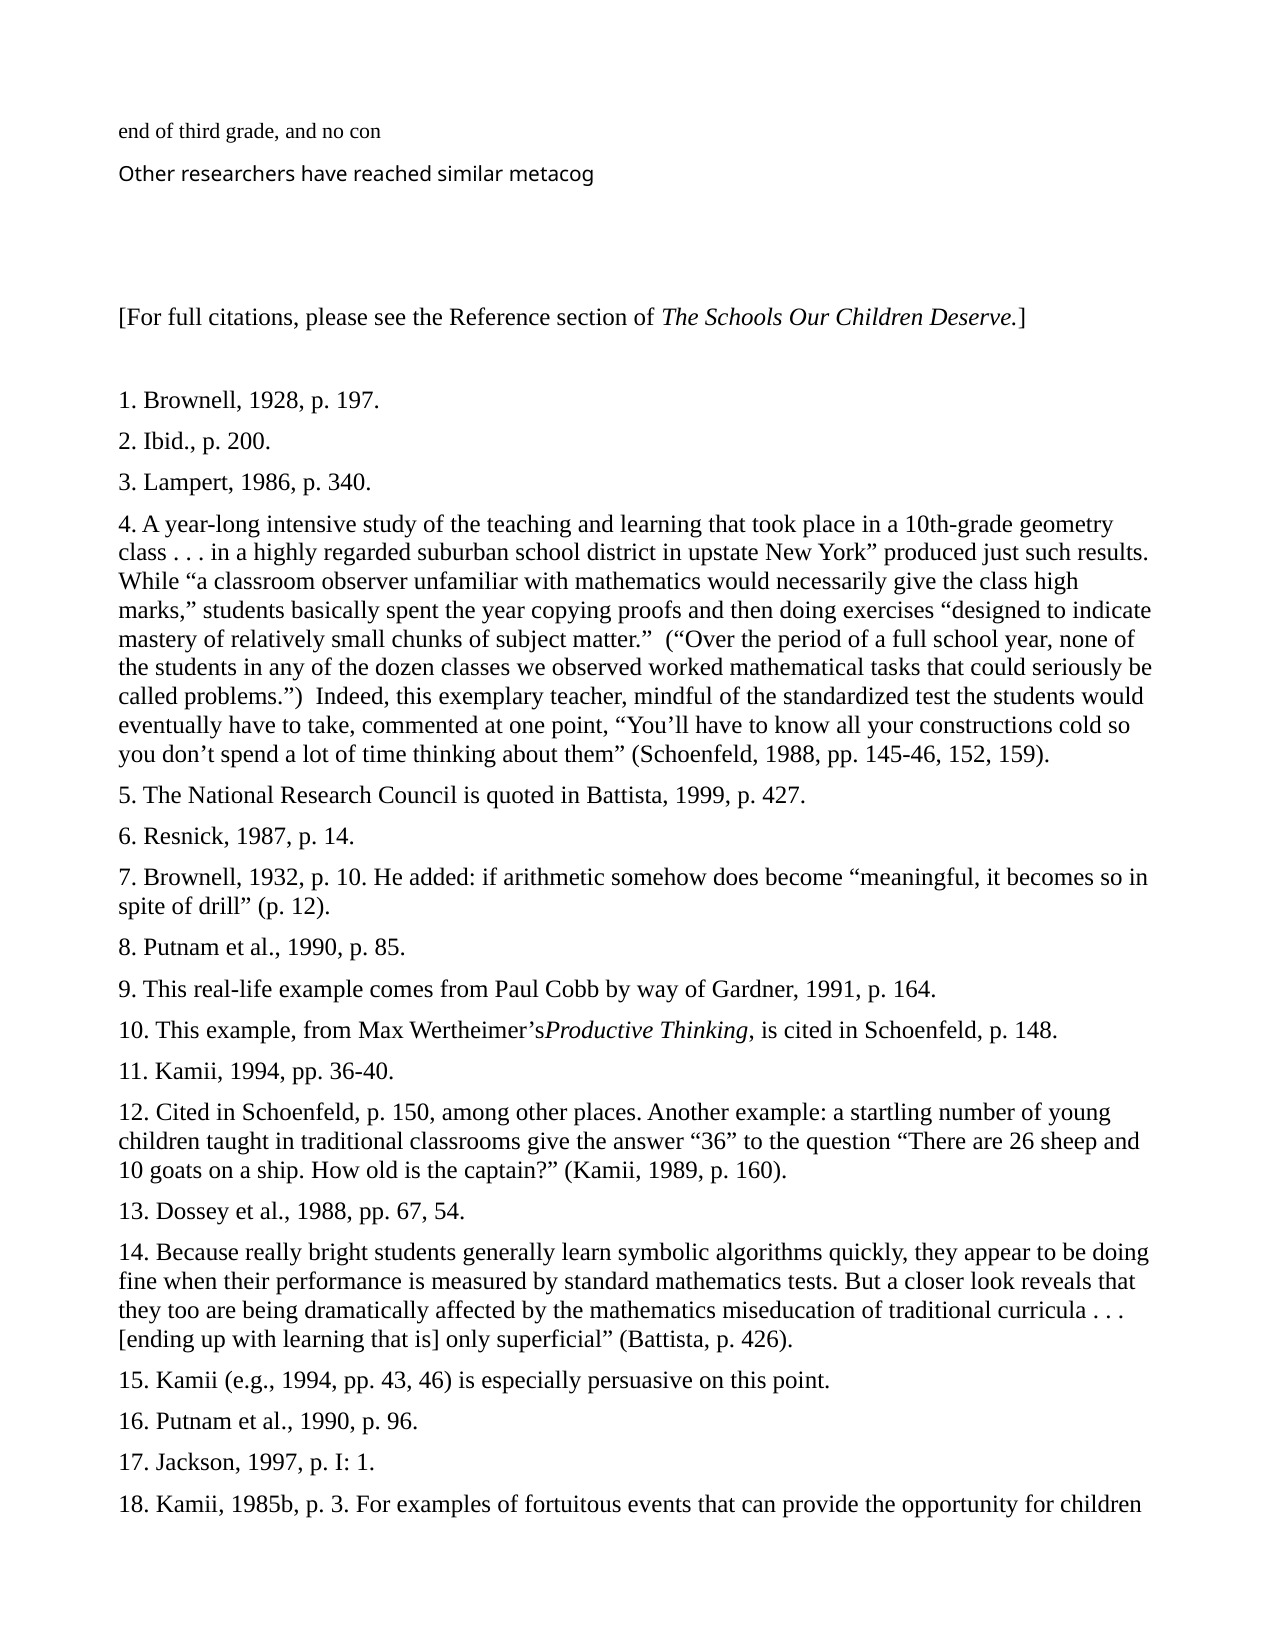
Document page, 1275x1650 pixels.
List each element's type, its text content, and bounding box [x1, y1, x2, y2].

text 7. Brownell, 1932, p. 10. He added: if arithmetic somehow does become “meaningful, it becomes so in spite of drill” (p. 12). [118, 862, 1157, 920]
text 14. Because really bright students generally learn symbolic algorithms quickly, they appear to be doing fine when their performance is measured by standard mathematics tests. But a closer look reveals that they too are being dramatically affected by the mathematics miseducation of traditional curricula . . . [ending up with learning that is] only superficial” (Battista, p. 426). [118, 1237, 1157, 1352]
text 13. Dossey et al., 1988, pp. 67, 54. [118, 1196, 1157, 1225]
text end of third grade, and no con [118, 118, 1157, 143]
text [For full citations, please see the Reference section of The Schools Our Children Deserve.] [118, 302, 1157, 331]
text 5. The National Research Council is quoted in Battista, 1999, p. 427. [118, 780, 1157, 809]
text 10. This example, from Max Wertheimer’sProductive Thinking, is cited in Schoenfeld, p. 148. [118, 1015, 1157, 1044]
text 8. Putnam et al., 1990, p. 85. [118, 932, 1157, 961]
text 3. Lampert, 1986, p. 340. [118, 467, 1157, 496]
text 16. Putnam et al., 1990, p. 96. [118, 1406, 1157, 1435]
text 15. Kamii (e.g., 1994, pp. 43, 46) is especially persuasive on this point. [118, 1365, 1157, 1394]
text 4. A year-long intensive study of the teaching and learning that took place in a 10th-grade geometry class . . . in a highly regarded suburban school district in upstate New York” produced just such results. While “a classroom observer unfamiliar with mathematics would necessarily give the class high marks,” students basically spent the year copying proofs and then doing exercises “designed to indicate mastery of relatively small chunks of subject matter.” (“Over the period of a full school year, none of the students in any of the dozen classes we observed worked mathematical tasks that could seriously be called problems.”) Indeed, this exemplary teacher, mindful of the standardized test the students would eventually have to take, commented at one point, “You’ll have to know all your constructions cold so you don’t spend a lot of time thinking about them” (Schoenfeld, 1988, pp. 145-46, 152, 159). [118, 509, 1157, 767]
text 9. This real-life example comes from Paul Cobb by way of Gardner, 1991, p. 164. [118, 974, 1157, 1002]
text 1. Brownell, 1928, p. 197. [118, 385, 1157, 414]
text 2. Ibid., p. 200. [118, 426, 1157, 455]
text 18. Kamii, 1985b, p. 3. For examples of fortuitous events that can provide the opportunity for children [118, 1489, 1157, 1517]
text 12. Cited in Schoenfeld, p. 150, among other places. Another example: a startling number of young children taught in traditional classrooms give the answer “36” to the question “There are 26 sheep and 10 goats on a ship. How old is the captain?” (Kamii, 1989, p. 160). [118, 1097, 1157, 1184]
text 17. Jackson, 1997, p. I: 1. [118, 1447, 1157, 1476]
text Other researchers have reached similar metacog [118, 159, 1157, 187]
text 6. Resnick, 1987, p. 14. [118, 821, 1157, 850]
text 11. Kamii, 1994, pp. 36-40. [118, 1056, 1157, 1085]
